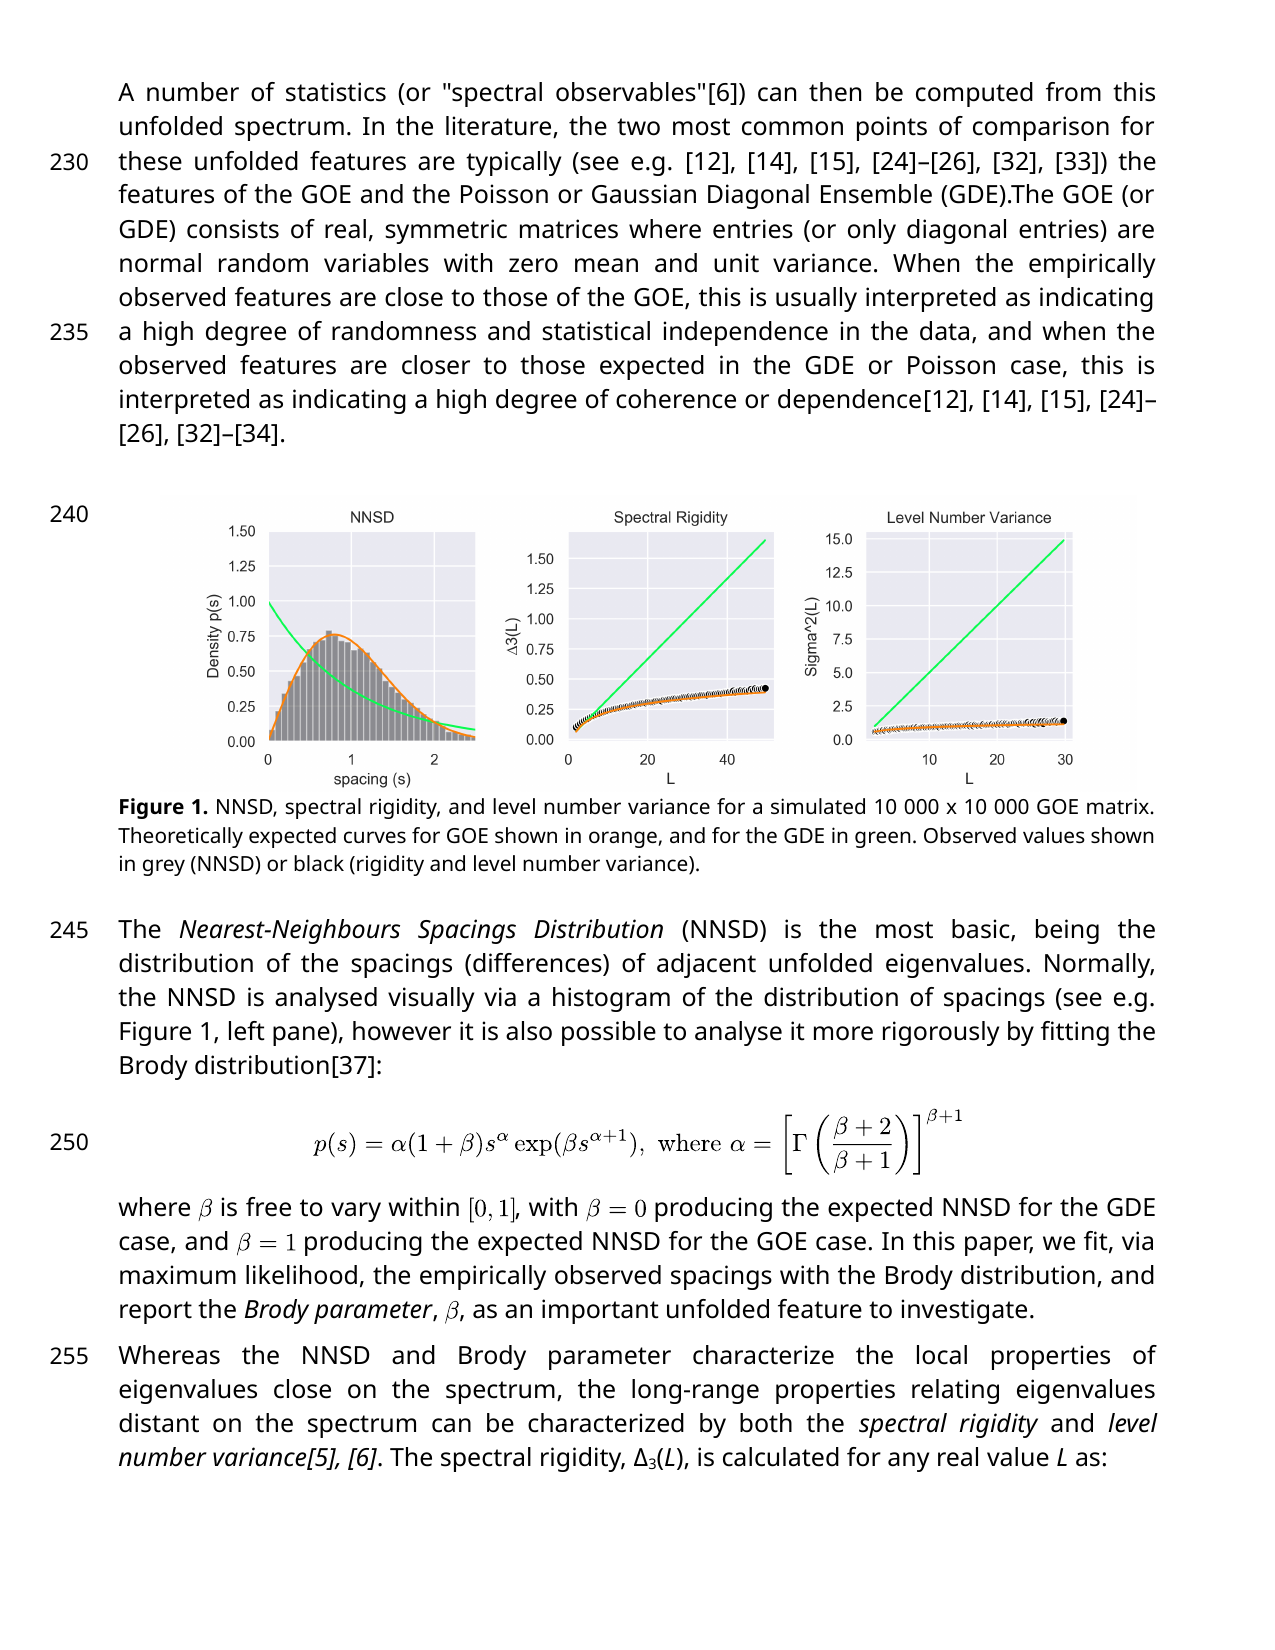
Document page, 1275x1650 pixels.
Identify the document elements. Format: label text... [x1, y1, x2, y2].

text The Nearest-Neighbours Spacings Distribution (NNSD) is the most basic, being the distribution of the spacings (differences) of adjacent unfolded eigenvalues. Normally, the NNSD is analysed visually via a histogram of the distribution of spacings (see e.g. Figure 1, left pane), however it is also possible to analyse it more rigorously by fitting the Brody distribution[37]: [118, 912, 1157, 1082]
picture [160, 495, 1137, 792]
text Whereas the NNSD and Brody parameter characterize the local properties of eigenvalues close on the spectrum, the long-range properties relating eigenvalues distant on the spectrum can be characterized by both the spectral rigidity and level number variance[5], [6]. The spectral rigidity, Δ3(L), is calculated for any real value L as: [118, 1337, 1157, 1474]
text Figure 1. NNSD, spectral rigidity, and level number variance for a simulated 10 000 x 10 000 GOE matrix. Theoretically expected curves for GOE shown in orange, and for the GDE in green. Observed values shown in grey (NNSD) or black (rigidity and level number variance). [118, 529, 1157, 878]
text where is free to vary within , with producing the expected NNSD for the GDE case, and producing the expected NNSD for the GOE case. In this paper, we fit, via maximum likelihood, the empirically observed spacings with the Brody distribution, and report the Brody parameter, , as an important unfolded feature to investigate. [118, 1189, 1157, 1326]
text A number of statistics (or "spectral observables"[6]) can then be computed from this unfolded spectrum. In the literature, the two most common points of comparison for these unfolded features are typically (see e.g. [12], [14], [15], [24]–[26], [32], [33]) the features of the GOE and the Poisson or Gaussian Diagonal Ensemble (GDE).The GOE (or GDE) consists of real, symmetric matrices where entries (or only diagonal entries) are normal random variables with zero mean and unit variance. When the empirically observed features are close to those of the GOE, this is usually interpreted as indicating a high degree of randomness and statistical independence in the data, and when the observed features are closer to those expected in the GDE or Poisson case, this is interpreted as indicating a high degree of coherence or dependence[12], [14], [15], [24]–[26], [32]–[34]. [118, 75, 1157, 450]
